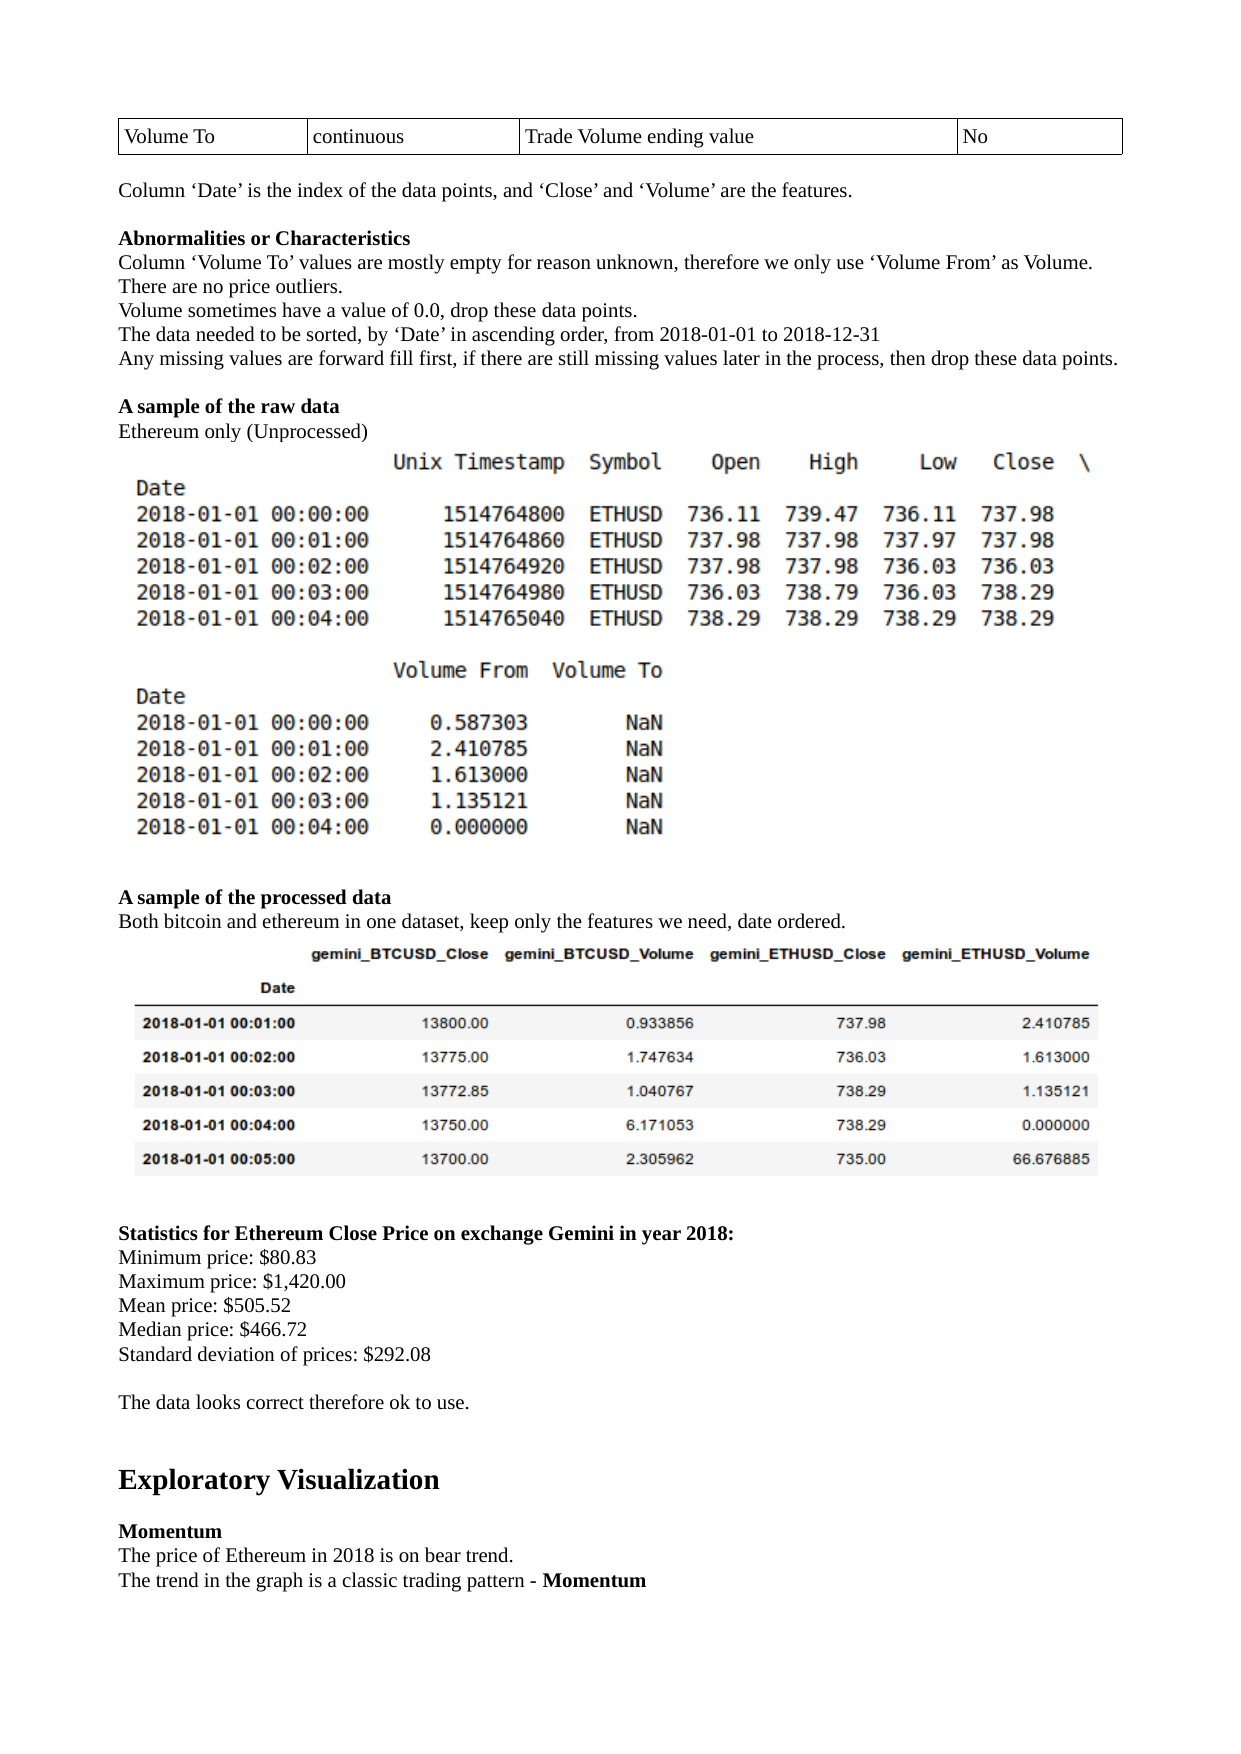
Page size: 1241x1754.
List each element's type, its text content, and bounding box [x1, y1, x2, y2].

subtitle Exploratory Visualization [118, 1462, 1122, 1495]
text Abnormalities or Characteristics [118, 226, 1122, 250]
text Volume sometimes have a value of 0.0, drop these data points. [118, 298, 1122, 322]
table_cell No [958, 119, 1122, 154]
picture [118, 442, 1123, 862]
text The data needed to be sorted, by ‘Date’ in ascending order, from 2018-01-01 to 2018-12-31 [118, 322, 1122, 346]
text Median price: $466.72 [118, 1317, 1122, 1341]
text Any missing values are forward fill first, if there are still missing values later in the process, then drop these data points. [118, 346, 1122, 370]
text Both bitcoin and ethereum in one dataset, keep only the features we need, date ordered. [118, 909, 1122, 933]
table_cell continuous [308, 119, 519, 154]
text Minimum price: $80.83 [118, 1245, 1122, 1269]
table_cell Volume To [119, 119, 307, 154]
table_cell Trade Volume ending value [520, 119, 957, 154]
text Standard deviation of prices: $292.08 [118, 1341, 1122, 1366]
text The trend in the graph is a classic trading pattern - Momentum [118, 1567, 1122, 1592]
text A sample of the raw data [118, 394, 1122, 418]
text The price of Ethereum in 2018 is on bear trend. [118, 1543, 1122, 1567]
text Ethereum only (Unprocessed) [118, 418, 1122, 442]
text Column ‘Volume To’ values are mostly empty for reason unknown, therefore we only use ‘Volume From’ as Volume. [118, 250, 1122, 274]
text Column ‘Date’ is the index of the data points, and ‘Close’ and ‘Volume’ are the features. [118, 178, 1122, 202]
text Statistics for Ethereum Close Price on exchange Gemini in year 2018: [118, 1221, 1122, 1245]
text Mean price: $505.52 [118, 1293, 1122, 1317]
text A sample of the processed data [118, 885, 1122, 909]
text There are no price outliers. [118, 274, 1122, 298]
text Momentum [118, 1519, 1122, 1543]
picture [118, 933, 1123, 1197]
text Maximum price: $1,420.00 [118, 1269, 1122, 1293]
text The data looks correct therefore ok to use. [118, 1389, 1122, 1414]
